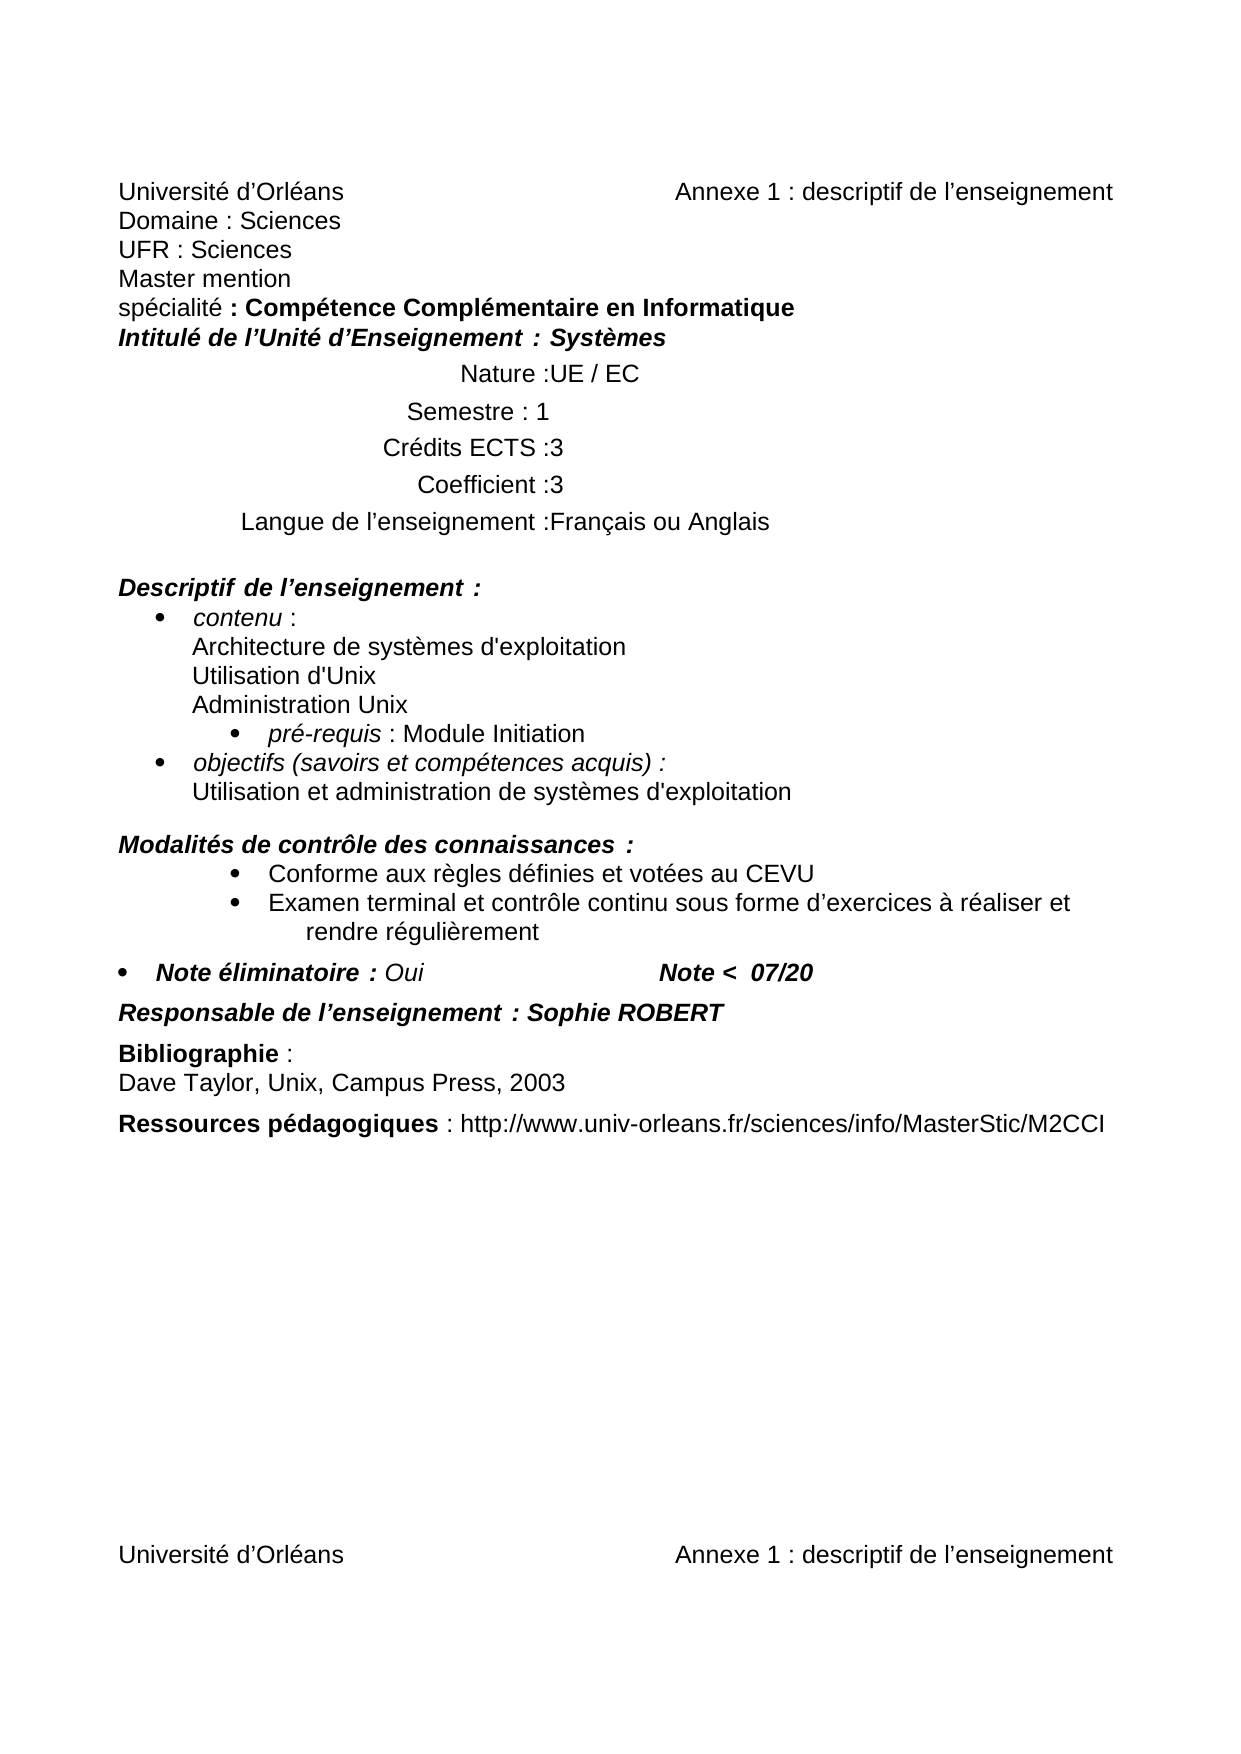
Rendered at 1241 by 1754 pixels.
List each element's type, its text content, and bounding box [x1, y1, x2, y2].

table_cell Français ou Anglais [550, 507, 1122, 544]
table_cell Crédits ECTS : [118, 433, 549, 470]
table_cell Descriptif de l’enseignement : [118, 573, 1122, 602]
table_cell 3 [550, 433, 1122, 470]
table_cell [550, 396, 1122, 433]
table_cell Modalités de contrôle des connaissances : Conforme aux règles définies et votées au CEVU Examen terminal et contrôle continu sous forme d’exercices à réaliser et rendre régulièrement [118, 806, 1122, 946]
table_cell Intitulé de l’Unité d’Enseignement : [118, 323, 549, 359]
table_cell 3 [550, 470, 1122, 507]
table_cell Coefficient : [118, 470, 549, 507]
table_cell Semestre : 1 [118, 396, 549, 433]
table_cell Master mention [118, 264, 1122, 293]
table_cell Bibliographie : Dave Taylor, Unix, Campus Press, 2003 [118, 1028, 1122, 1097]
table_cell Ressources pédagogiques : http://www.univ-orleans.fr/sciences/info/MasterStic/M2CCI [118, 1097, 1122, 1138]
table_cell Responsable de l’enseignement : Sophie ROBERT [118, 987, 1122, 1027]
table_cell contenu : Architecture de systèmes d'exploitation Utilisation d'Unix Administration Unix [118, 603, 1122, 719]
table_cell UFR : Sciences [118, 235, 1122, 264]
table_cell Note < 07/20 [659, 946, 896, 987]
table_cell Note éliminatoire : Oui [118, 946, 659, 987]
table_cell [896, 946, 1122, 987]
table_cell spécialité : Compétence Complémentaire en Informatique [118, 293, 1122, 322]
table_cell Langue de l’enseignement : [118, 507, 549, 544]
table_cell Nature : [118, 359, 549, 396]
table_cell UE / EC [550, 359, 1122, 396]
table_cell pré-requis : Module Initiation [118, 719, 1122, 748]
table_cell objectifs (savoirs et compétences acquis) : Utilisation et administration de systèmes d'exploitation [118, 748, 1122, 806]
table_cell Systèmes [550, 323, 1122, 359]
table_header Domaine : Sciences [118, 206, 1122, 235]
table_cell [118, 544, 1122, 573]
